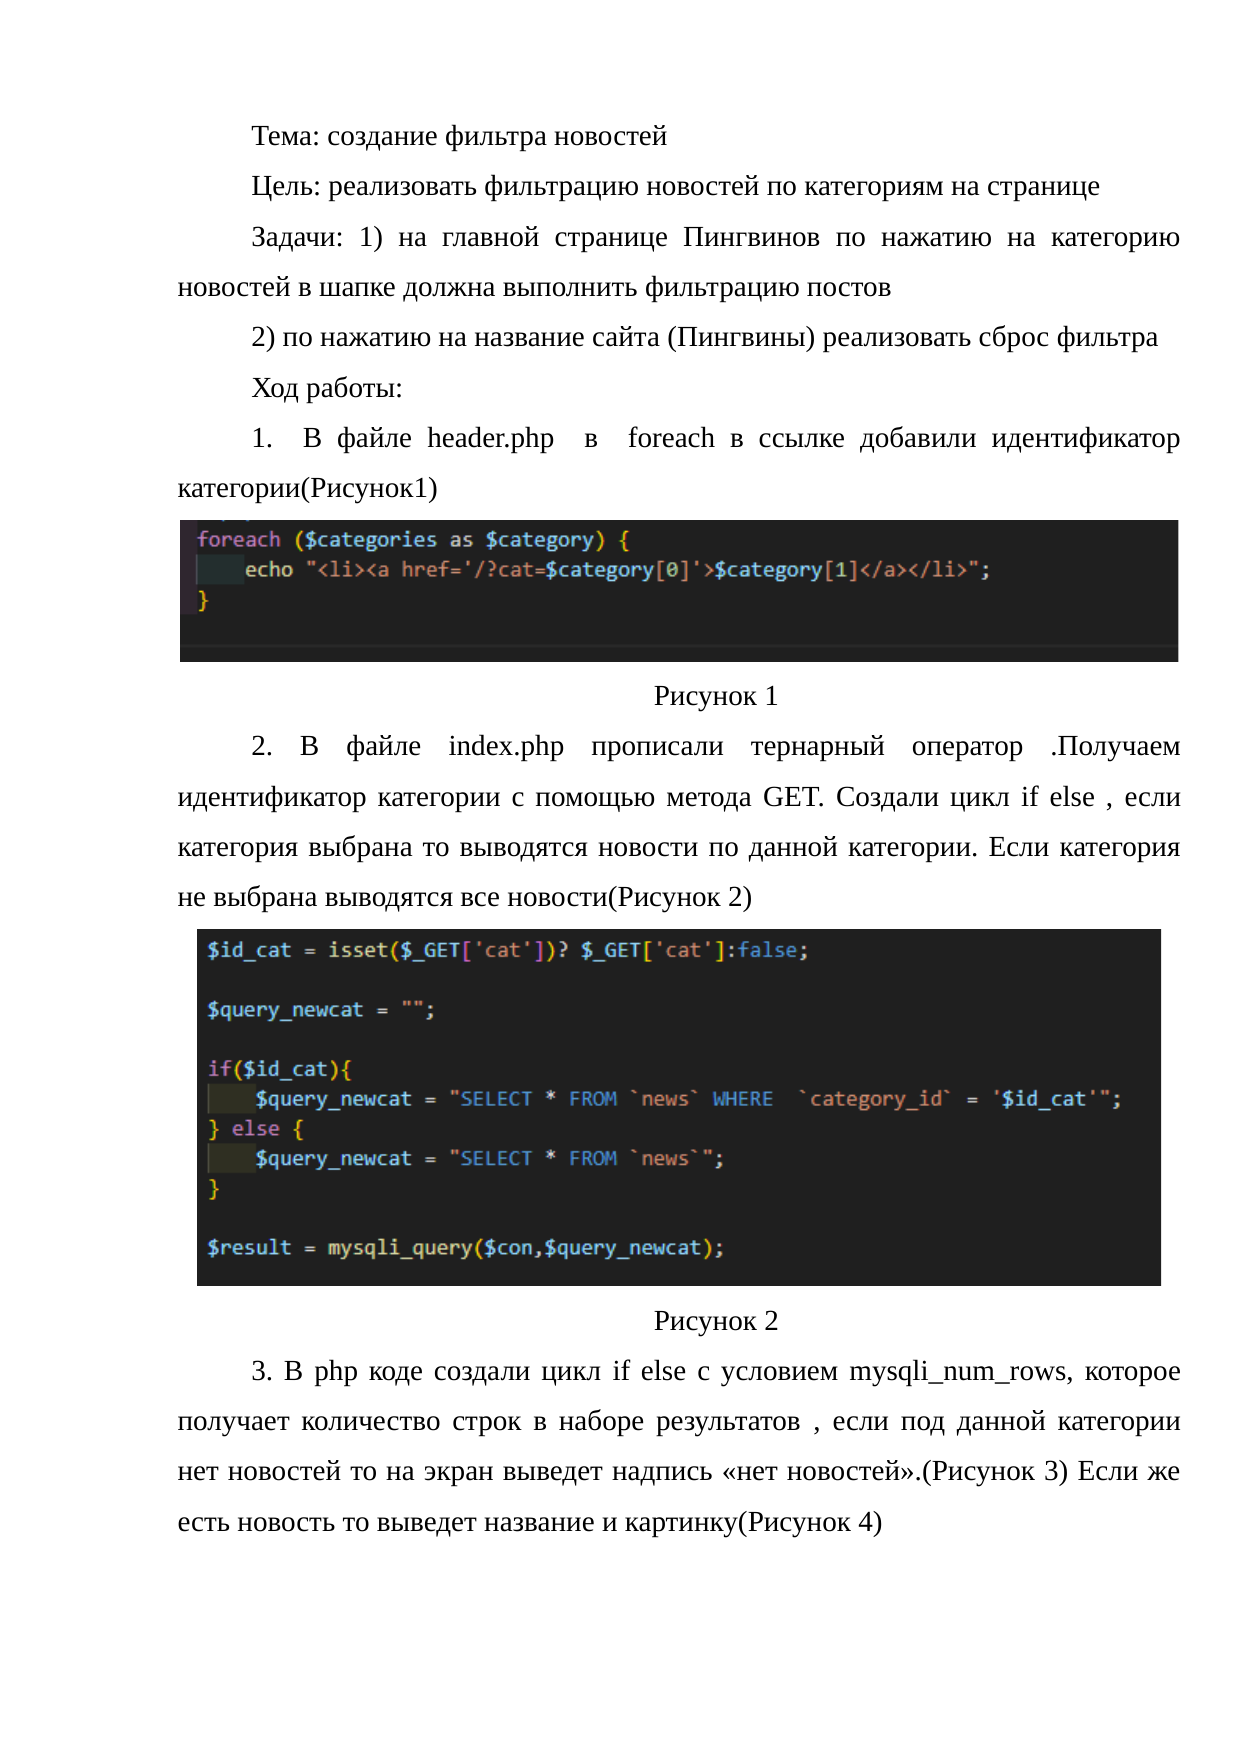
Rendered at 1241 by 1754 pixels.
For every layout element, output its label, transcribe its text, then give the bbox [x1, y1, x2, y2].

picture [197, 929, 1162, 1286]
picture [180, 520, 1179, 662]
text 1. В файле header.php в foreach в ссылке добавили идентификатор категории(Рисунок1) [177, 420, 1181, 504]
text Рисунок 1 [177, 521, 1181, 712]
text 3. В php коде создали цикл if else с условием mysqli_num_rows, которое получает количество строк в наборе результатов , если под данной категории нет новостей то на экран выведет надпись «нет новостей».(Рисунок 3) Если же есть новость то выведет название и картинку(Рисунок 4) [177, 1353, 1181, 1537]
text Цель: реализовать фильтрацию новостей по категориям на странице [177, 168, 1181, 202]
text Рисунок 2 [177, 929, 1181, 1336]
text 2. В файле index.php прописали тернарный оператор .Получаем идентификатор категории с помощью метода GET. Создали цикл if else , если категория выбрана то выводятся новости по данной категории. Если категория не выбрана выводятся все новости(Рисунок 2) [177, 728, 1181, 913]
text Ход работы: [177, 370, 1181, 403]
text Задачи: 1) на главной странице Пингвинов по нажатию на категорию новостей в шапке должна выполнить фильтрацию постов [177, 219, 1181, 303]
text 2) по нажатию на название сайта (Пингвины) реализовать сброс фильтра [177, 319, 1181, 353]
text Тема: создание фильтра новостей [177, 118, 1181, 152]
